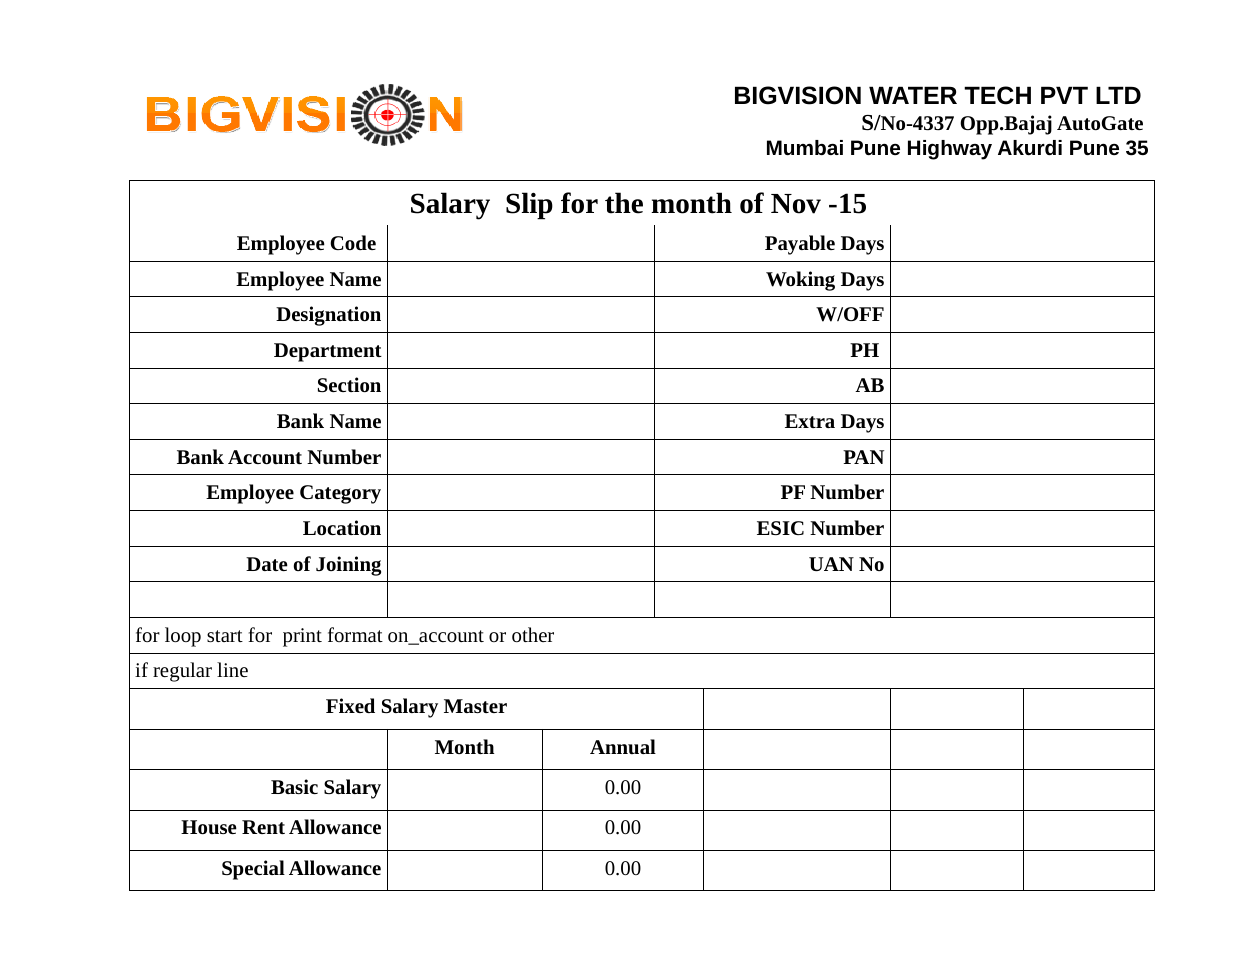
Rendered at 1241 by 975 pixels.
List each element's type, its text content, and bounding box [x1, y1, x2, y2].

table_cell [388, 475, 654, 510]
table_cell 0.00 [543, 811, 703, 850]
table_cell [388, 511, 654, 546]
table_cell [891, 369, 1154, 403]
table_cell UAN No [655, 547, 890, 581]
table_cell Extra Days [655, 404, 890, 439]
table_cell Department [130, 333, 387, 367]
table_cell AB [655, 369, 890, 403]
table_cell [891, 333, 1154, 367]
picture [141, 80, 472, 154]
table_cell Bank Name [130, 404, 387, 439]
table_cell [388, 811, 542, 850]
table_cell [704, 770, 890, 809]
table_cell [891, 770, 1023, 809]
table_cell [891, 851, 1023, 890]
table_cell Special Allowance [130, 851, 387, 890]
table_cell Date of Joining [130, 547, 387, 581]
table_cell PAN [655, 440, 890, 474]
table_cell [891, 689, 1023, 729]
table_cell Employee Code [130, 225, 387, 261]
table_cell 0.00 [543, 770, 703, 809]
table_cell [704, 689, 890, 729]
table_cell W/OFF [655, 297, 890, 332]
table_cell [388, 225, 654, 261]
table_cell Annual [543, 730, 703, 769]
table_cell [891, 404, 1154, 439]
table_cell [704, 851, 890, 890]
table_cell [655, 582, 890, 617]
table_cell [1024, 730, 1154, 769]
table_cell [388, 851, 542, 890]
table_cell [1024, 851, 1154, 890]
table_cell [891, 440, 1154, 474]
table_cell [388, 333, 654, 367]
table_cell [1024, 811, 1154, 850]
table_cell PH [655, 333, 890, 367]
table_cell if regular line [130, 654, 1154, 688]
table_cell Employee Category [130, 475, 387, 510]
table_cell [1024, 770, 1154, 809]
table_cell PF Number [655, 475, 890, 510]
table_cell Designation [130, 297, 387, 332]
table_cell Payable Days [655, 225, 890, 261]
table_cell [891, 225, 1154, 261]
table_cell [891, 730, 1023, 769]
table_cell for loop start for print format on_account or other [130, 618, 1154, 652]
table_cell Month [388, 730, 542, 769]
table_cell ESIC Number [655, 511, 890, 546]
table_cell Fixed Salary Master [130, 689, 703, 729]
table_cell [891, 475, 1154, 510]
table_cell [891, 547, 1154, 581]
table_cell [388, 582, 654, 617]
table_cell House Rent Allowance [130, 811, 387, 850]
table_cell [388, 297, 654, 332]
table_cell [130, 582, 387, 617]
table_cell Section [130, 369, 387, 403]
table_cell [891, 511, 1154, 546]
table_cell [388, 404, 654, 439]
table_cell [891, 811, 1023, 850]
table_cell Woking Days [655, 262, 890, 296]
table_cell Bank Account Number [130, 440, 387, 474]
table_cell [891, 297, 1154, 332]
table_cell Basic Salary [130, 770, 387, 809]
table_cell Employee Name [130, 262, 387, 296]
table_cell [130, 730, 387, 769]
table_cell [891, 582, 1154, 617]
table_header Salary Slip for the month of Nov -15 [130, 181, 1154, 225]
table_cell 0.00 [543, 851, 703, 890]
table_cell [388, 369, 654, 403]
table_cell [388, 440, 654, 474]
table_cell [388, 262, 654, 296]
table_cell [704, 730, 890, 769]
table_cell [704, 811, 890, 850]
table_cell [1024, 689, 1154, 729]
table_cell Location [130, 511, 387, 546]
table_cell [891, 262, 1154, 296]
table_cell [388, 770, 542, 809]
table_cell [388, 547, 654, 581]
